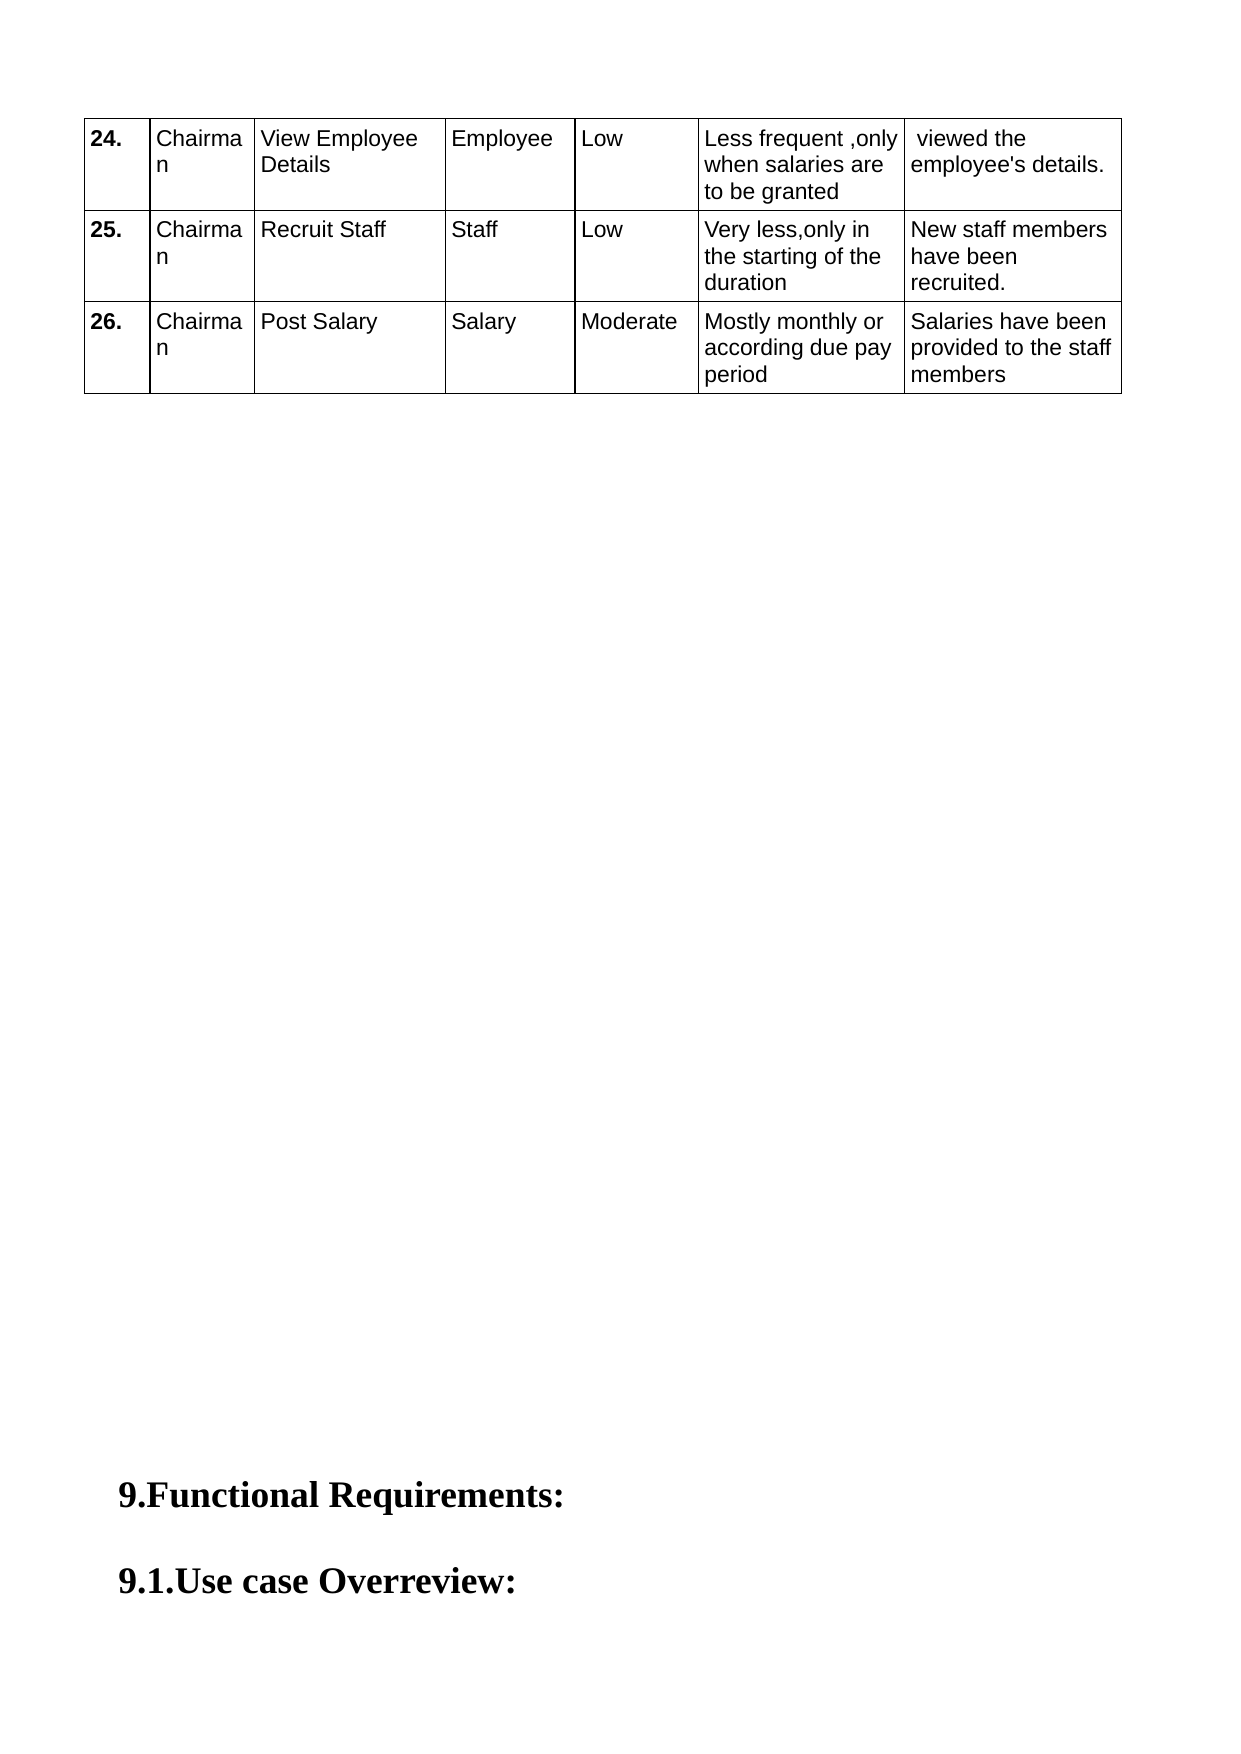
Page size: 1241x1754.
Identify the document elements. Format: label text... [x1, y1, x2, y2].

table_cell Chairman [151, 302, 254, 393]
table_cell Staff [446, 211, 574, 301]
table_cell Recruit Staff [255, 211, 445, 301]
table_cell Moderate [576, 302, 698, 393]
table_cell viewed the employee's details. [905, 119, 1121, 210]
table_cell View Employee Details [255, 119, 445, 210]
table_cell 24. [85, 119, 149, 210]
table_cell Employee [446, 119, 574, 210]
table_cell Less frequent ,only when salaries are to be granted [699, 119, 904, 210]
table_cell New staff members have been recruited. [905, 211, 1121, 301]
table_cell Low [576, 211, 698, 301]
table_cell 25. [85, 211, 149, 301]
table_cell Chairman [151, 211, 254, 301]
table_cell Chairman [151, 119, 254, 210]
text 9.Functional Requirements: [118, 1472, 1122, 1515]
table_cell Very less,only in the starting of the duration [699, 211, 904, 301]
table_cell Salary [446, 302, 574, 393]
table_cell Salaries have been provided to the staff members [905, 302, 1121, 393]
table_cell 26. [85, 302, 149, 393]
table_cell Low [576, 119, 698, 210]
table_cell Post Salary [255, 302, 445, 393]
table_cell Mostly monthly or according due pay period [699, 302, 904, 393]
text 9.1.Use case Overreview: [118, 1558, 1122, 1601]
